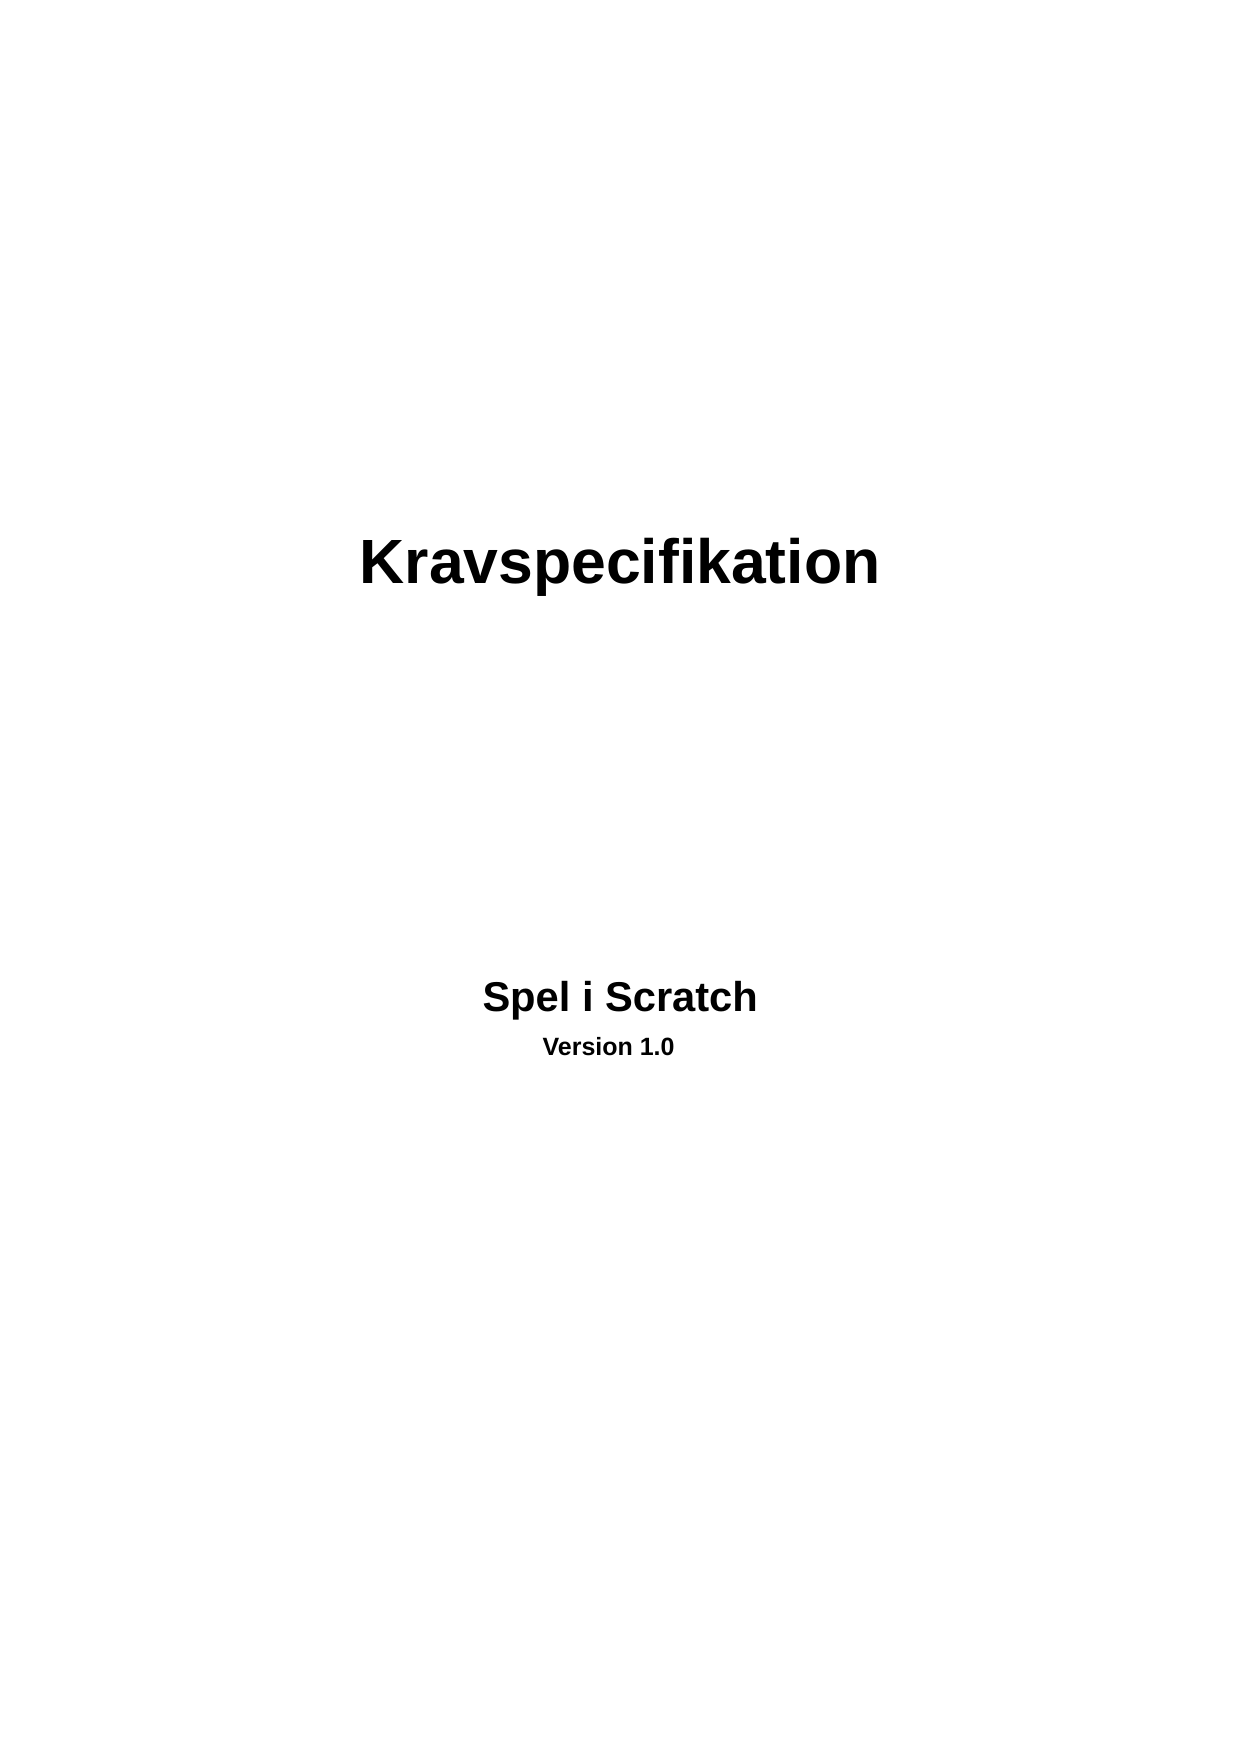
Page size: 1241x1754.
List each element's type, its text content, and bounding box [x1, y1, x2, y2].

text Kravspecifikation [150, 525, 1090, 597]
text Version 1.0 [156, 1032, 1061, 1061]
text Spel i Scratch [150, 972, 1090, 1020]
